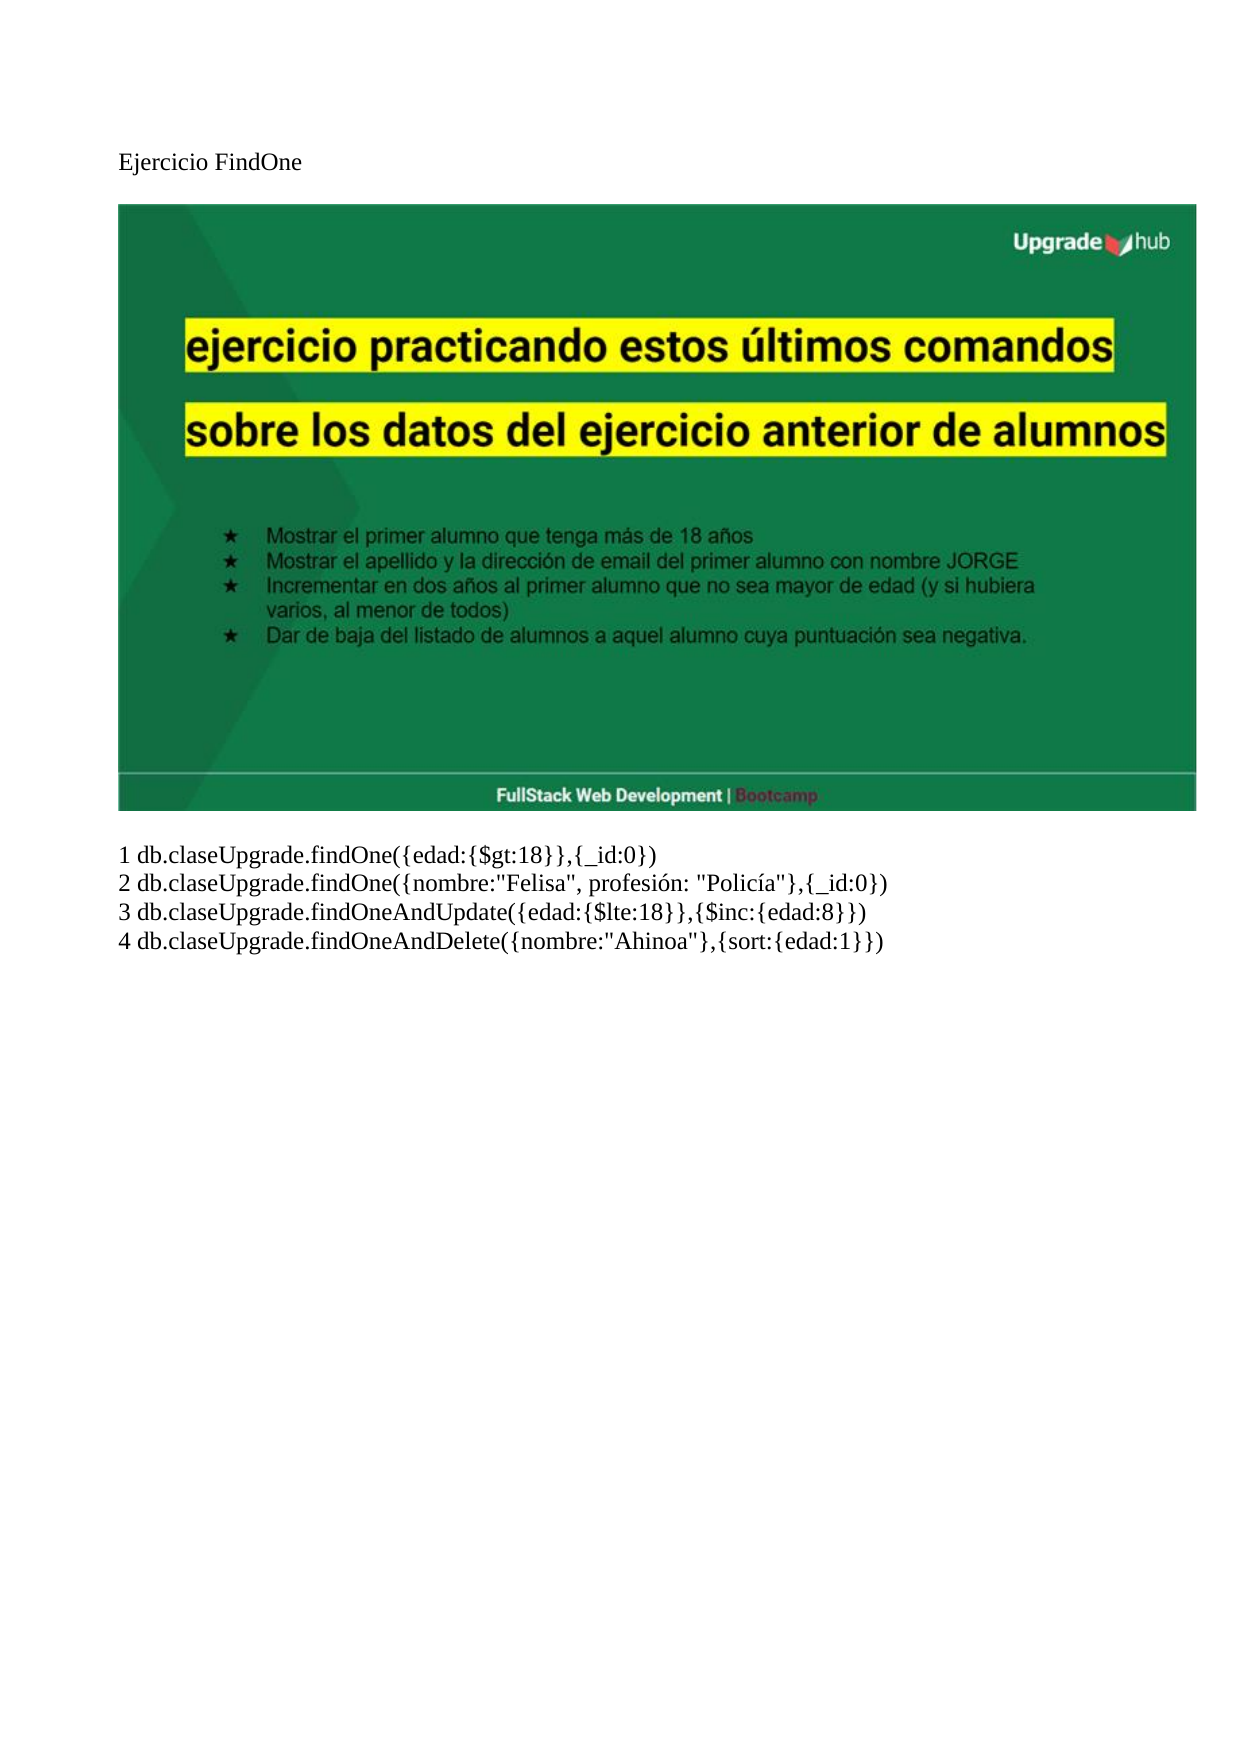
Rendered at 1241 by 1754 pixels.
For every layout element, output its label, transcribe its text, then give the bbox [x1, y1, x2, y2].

text 1 db.claseUpgrade.findOne({edad:{$gt:18}},{_id:0}) [118, 840, 1122, 868]
text 3 db.claseUpgrade.findOneAndUpdate({edad:{$lte:18}},{$inc:{edad:8}}) [118, 897, 1122, 926]
text Ejercicio FindOne [118, 147, 1122, 176]
text 2 db.claseUpgrade.findOne({nombre:"Felisa", profesión: "Policía"},{_id:0}) [118, 868, 1122, 897]
picture [118, 204, 1197, 811]
text 4 db.claseUpgrade.findOneAndDelete({nombre:"Ahinoa"},{sort:{edad:1}}) [118, 926, 1122, 955]
